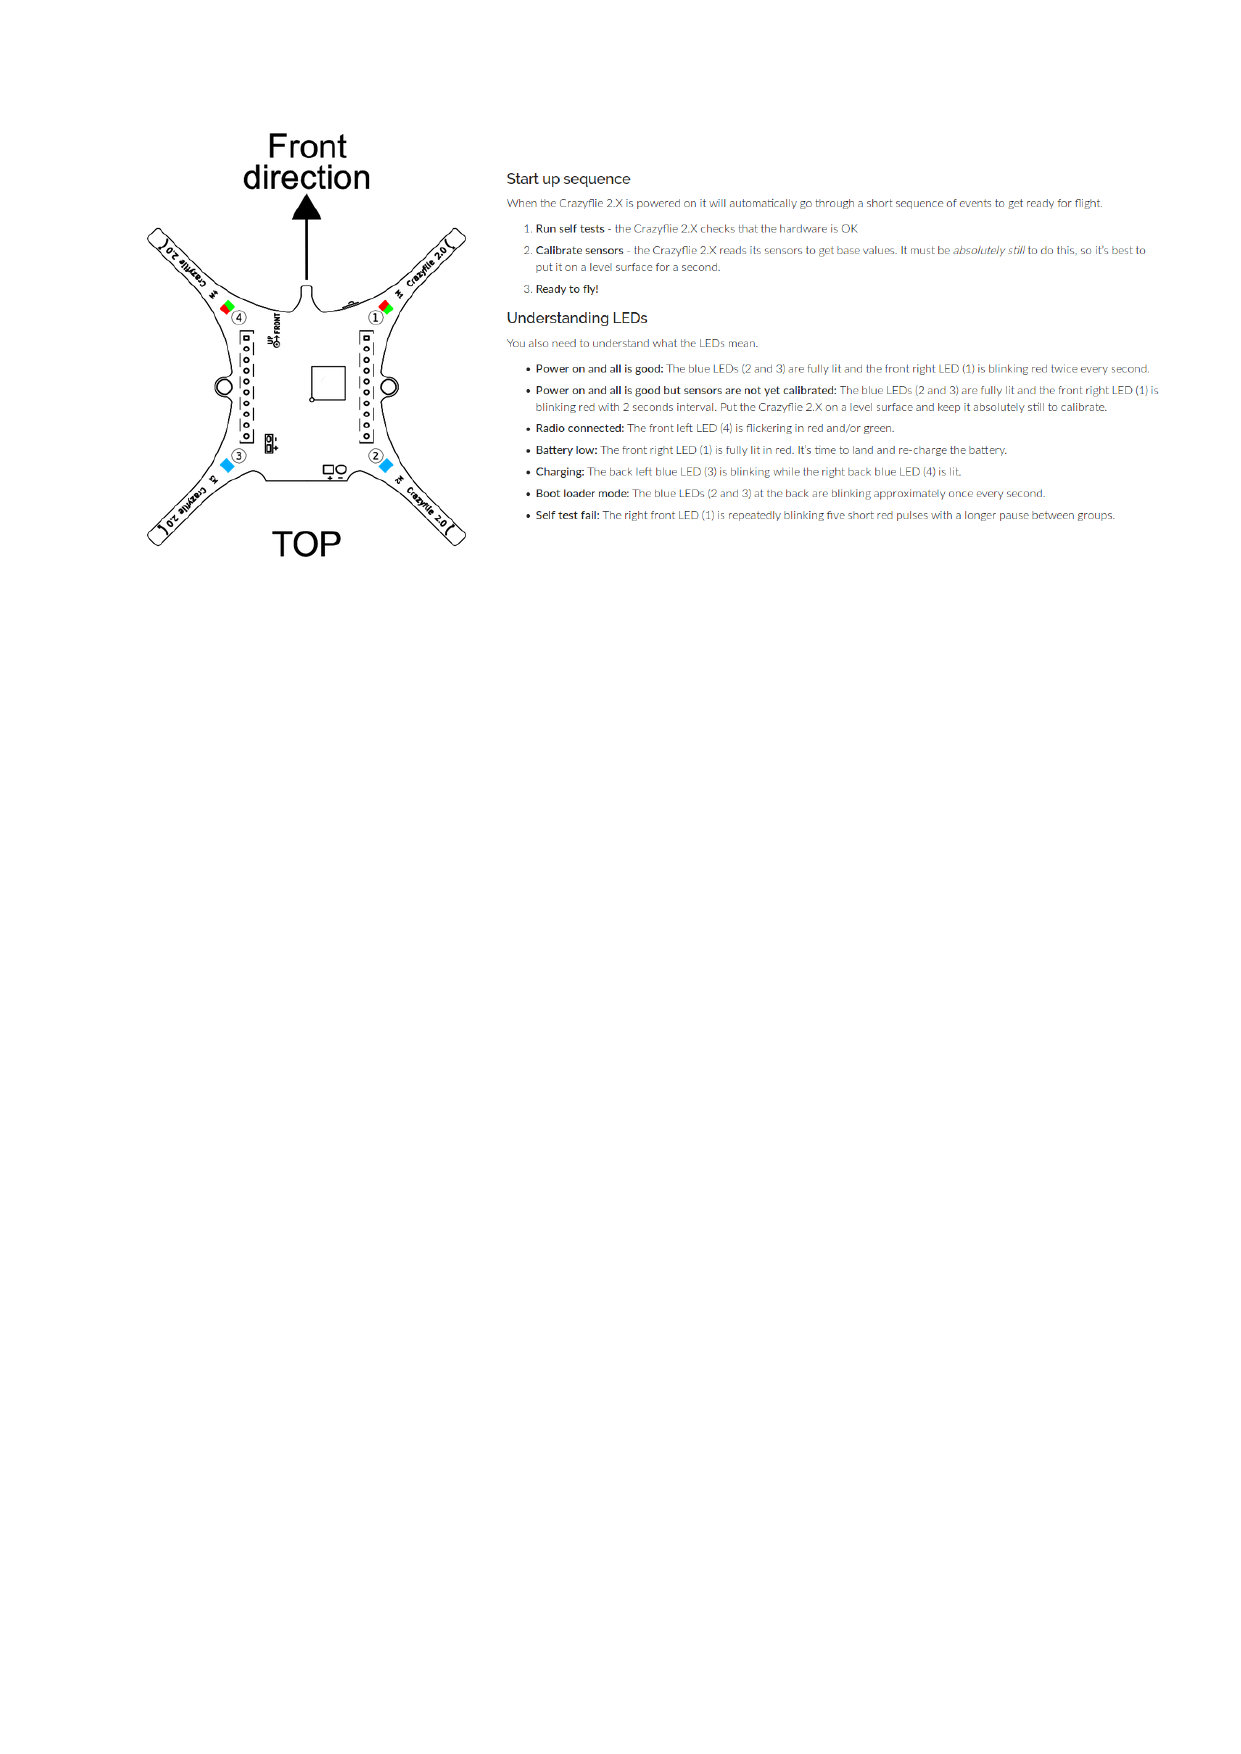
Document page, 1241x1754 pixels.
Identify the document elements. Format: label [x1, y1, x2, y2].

picture [497, 164, 1178, 534]
picture [122, 118, 478, 570]
